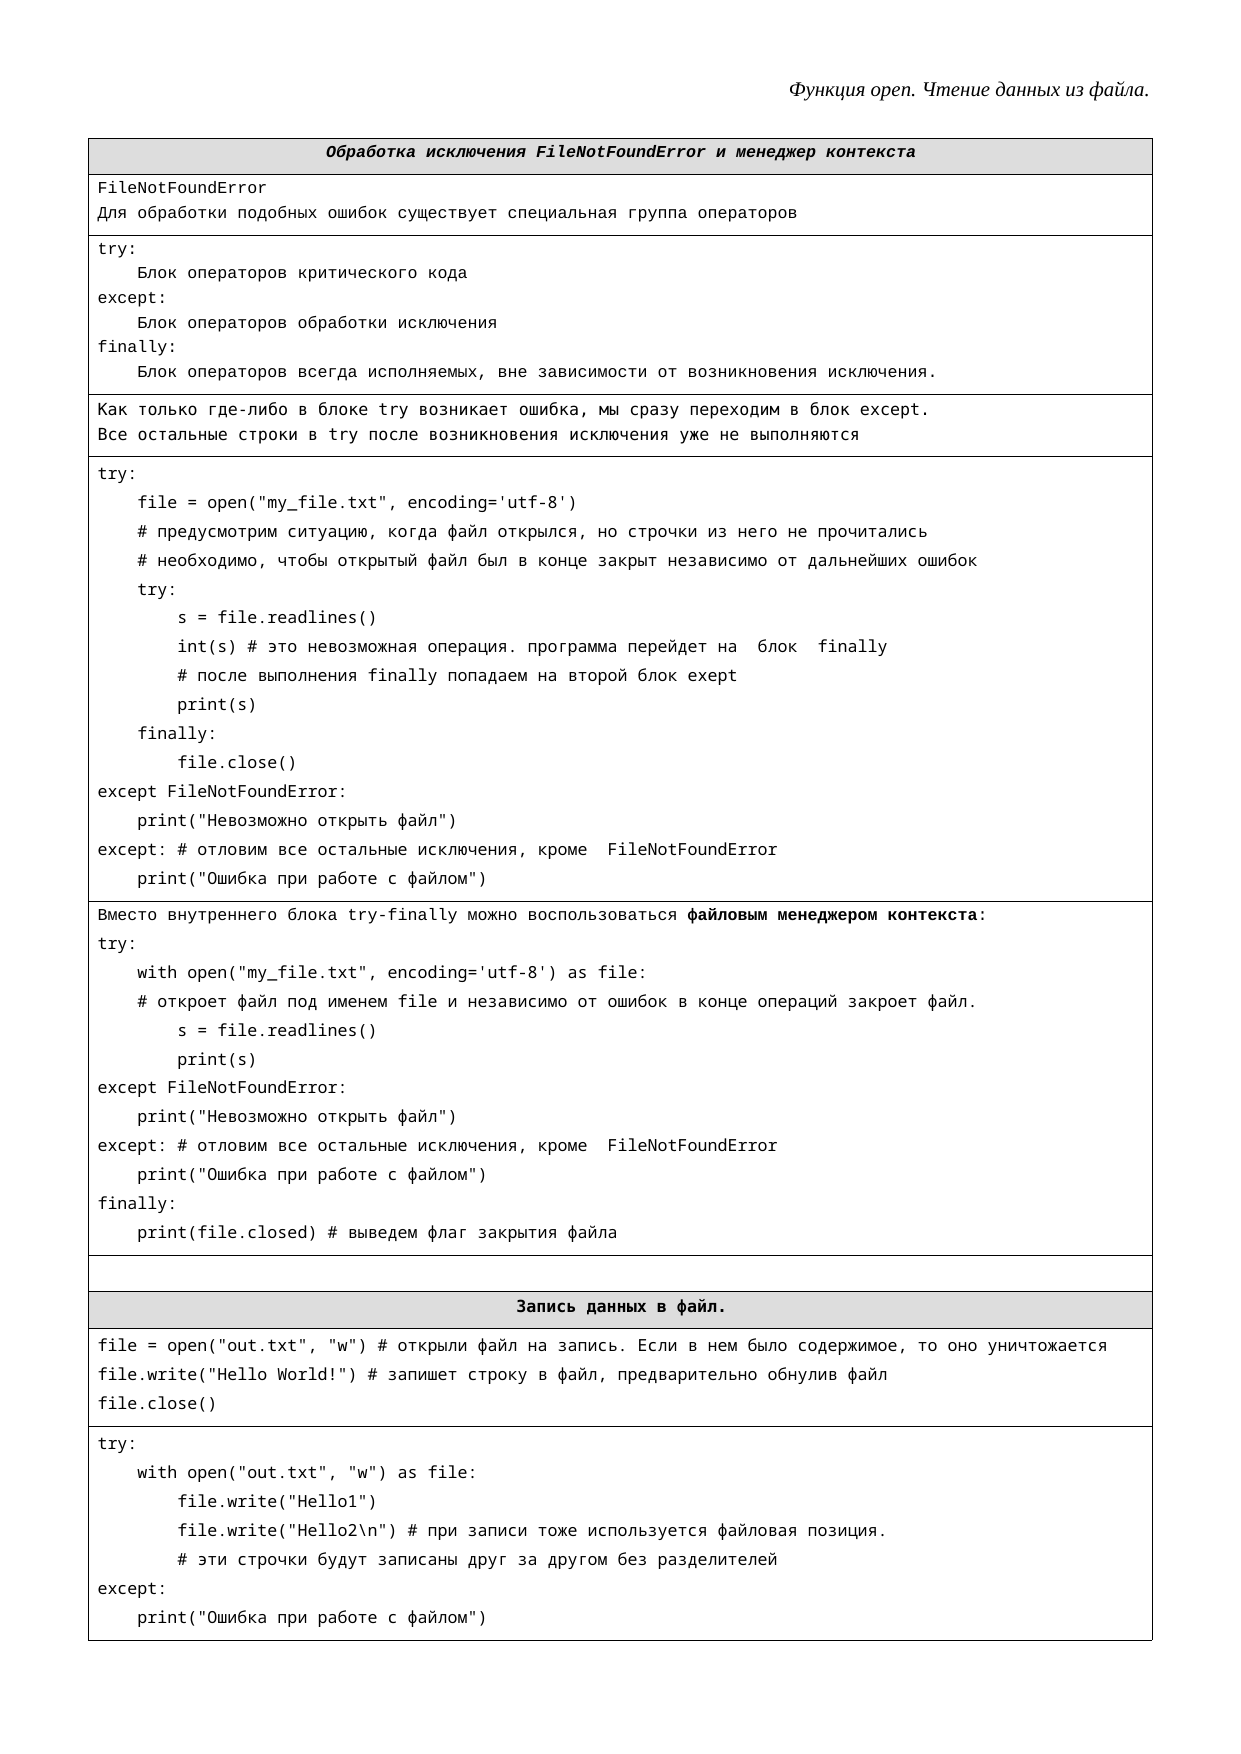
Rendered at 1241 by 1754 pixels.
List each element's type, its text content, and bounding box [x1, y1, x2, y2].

table_cell FileNotFoundError Для обработки подобных ошибок существует специальная группа операторов [89, 175, 1152, 235]
table_cell Запись данных в файл. [89, 1292, 1152, 1328]
table_cell Вместо внутреннего блока try-finally можно воспользоваться файловым менеджером контекста: try: with open("my_file.txt", encoding='utf-8') as file: # откроет файл под именем file и независимо от ошибок в конце операций закроет файл. s = file.readlines() print(s) except FileNotFoundError: print("Невозможно открыть файл") except: # отловим все остальные исключения, кроме FileNotFoundError print("Ошибка при работе с файлом") finally: print(file.closed) # выведем флаг закрытия файла [89, 902, 1152, 1255]
table_cell try: file = open("my_file.txt", encoding='utf-8') # предусмотрим ситуацию, когда файл открылся, но строчки из него не прочитались # необходимо, чтобы открытый файл был в конце закрыт независимо от дальнейших ошибок try: s = file.readlines() int(s) # это невозможная операция. программа перейдет на блок finally # после выполнения finally попадаем на второй блок exept print(s) finally: file.close() except FileNotFoundError: print("Невозможно открыть файл") except: # отловим все остальные исключения, кроме FileNotFoundError print("Ошибка при работе с файлом") [89, 457, 1152, 901]
table_cell try: Блок операторов критического кода except: Блок операторов обработки исключения finally: Блок операторов всегда исполняемых, вне зависимости от возникновения исключения. [89, 236, 1152, 394]
table_cell [89, 1256, 1152, 1291]
table_cell try: with open("out.txt", "w") as file: file.write("Hello1") file.write("Hello2\n") # при записи тоже используется файловая позиция. # эти строчки будут записаны друг за другом без разделителей except: print("Ошибка при работе с файлом") [89, 1427, 1152, 1639]
table_cell file = open("out.txt", "w") # открыли файл на запись. Если в нем было содержимое, то оно уничтожается file.write("Hello World!") # запишет строку в файл, предварительно обнулив файл file.close() [89, 1329, 1152, 1426]
table_cell Как только где-либо в блоке try возникает ошибка, мы сразу переходим в блок except. Все остальные строки в try после возникновения исключения уже не выполняются [89, 395, 1152, 456]
table_header Обработка исключения FileNotFoundError и менеджер контекста [89, 139, 1152, 174]
